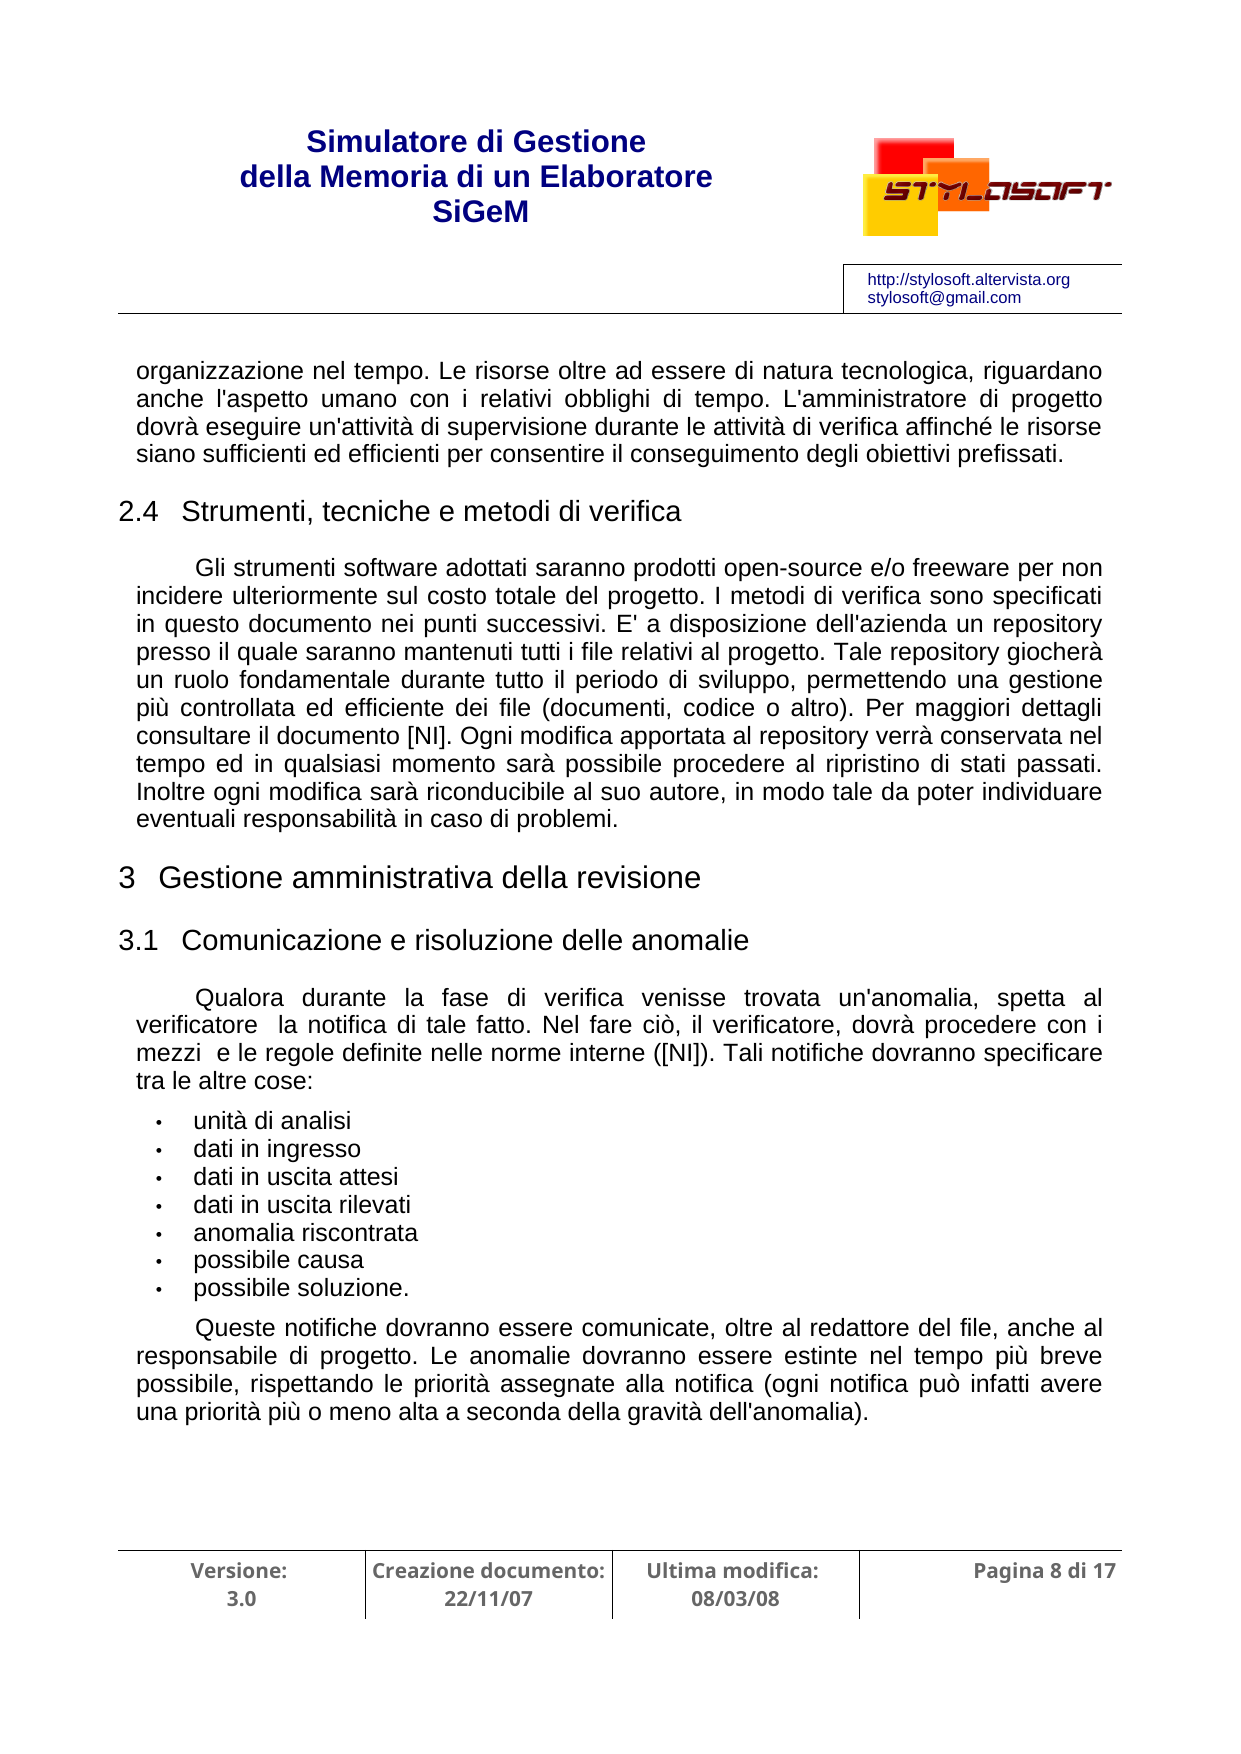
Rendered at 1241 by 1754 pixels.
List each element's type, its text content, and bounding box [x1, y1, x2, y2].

list possibile causa [156, 1246, 1122, 1274]
picture [848, 123, 1117, 247]
list anomalia riscontrata [156, 1218, 1122, 1246]
subtitle Strumenti, tecniche e metodi di verifica [118, 495, 1122, 527]
text Queste notifiche dovranno essere comunicate, oltre al redattore del file, anche al responsabile di progetto. Le anomalie dovranno essere estinte nel tempo più breve possibile, rispettando le priorità assegnate alla notifica (ogni notifica può infatti avere una priorità più o meno alta a seconda della gravità dell'anomalia). [136, 1314, 1104, 1426]
text Qualora durante la fase di verifica venisse trovata un'anomalia, spetta al verificatore la notifica di tale fatto. Nel fare ciò, il verificatore, dovrà procedere con i mezzi e le regole definite nelle norme interne ([NI]). Tali notifiche dovranno specificare tra le altre cose: [136, 983, 1104, 1095]
text Gli strumenti software adottati saranno prodotti open-source e/o freeware per non incidere ulteriormente sul costo totale del progetto. I metodi di verifica sono specificati in questo documento nei punti successivi. E' a disposizione dell'azienda un repository presso il quale saranno mantenuti tutti i file relativi al progetto. Tale repository giocherà un ruolo fondamentale durante tutto il periodo di sviluppo, permettendo una gestione più controllata ed efficiente dei file (documenti, codice o altro). Per maggiori dettagli consultare il documento [NI]. Ogni modifica apportata al repository verrà conservata nel tempo ed in qualsiasi momento sarà possibile procedere al ripristino di stati passati. Inoltre ogni modifica sarà riconducibile al suo autore, in modo tale da poter individuare eventuali responsabilità in caso di problemi. [136, 554, 1104, 833]
text organizzazione nel tempo. Le risorse oltre ad essere di natura tecnologica, riguardano anche l'aspetto umano con i relativi obblighi di tempo. L'amministratore di progetto dovrà eseguire un'attività di supervisione durante le attività di verifica affinché le risorse siano sufficienti ed efficienti per consentire il conseguimento degli obiettivi prefissati. [136, 357, 1104, 468]
list dati in ingresso [156, 1135, 1122, 1163]
subtitle Gestione amministrativa della revisione [118, 860, 1122, 894]
list unità di analisi [156, 1107, 1122, 1135]
subtitle Comunicazione e risoluzione delle anomalie [118, 924, 1122, 957]
list possibile soluzione. [156, 1274, 1122, 1302]
list dati in uscita attesi [156, 1163, 1122, 1191]
list dati in uscita rilevati [156, 1191, 1122, 1218]
